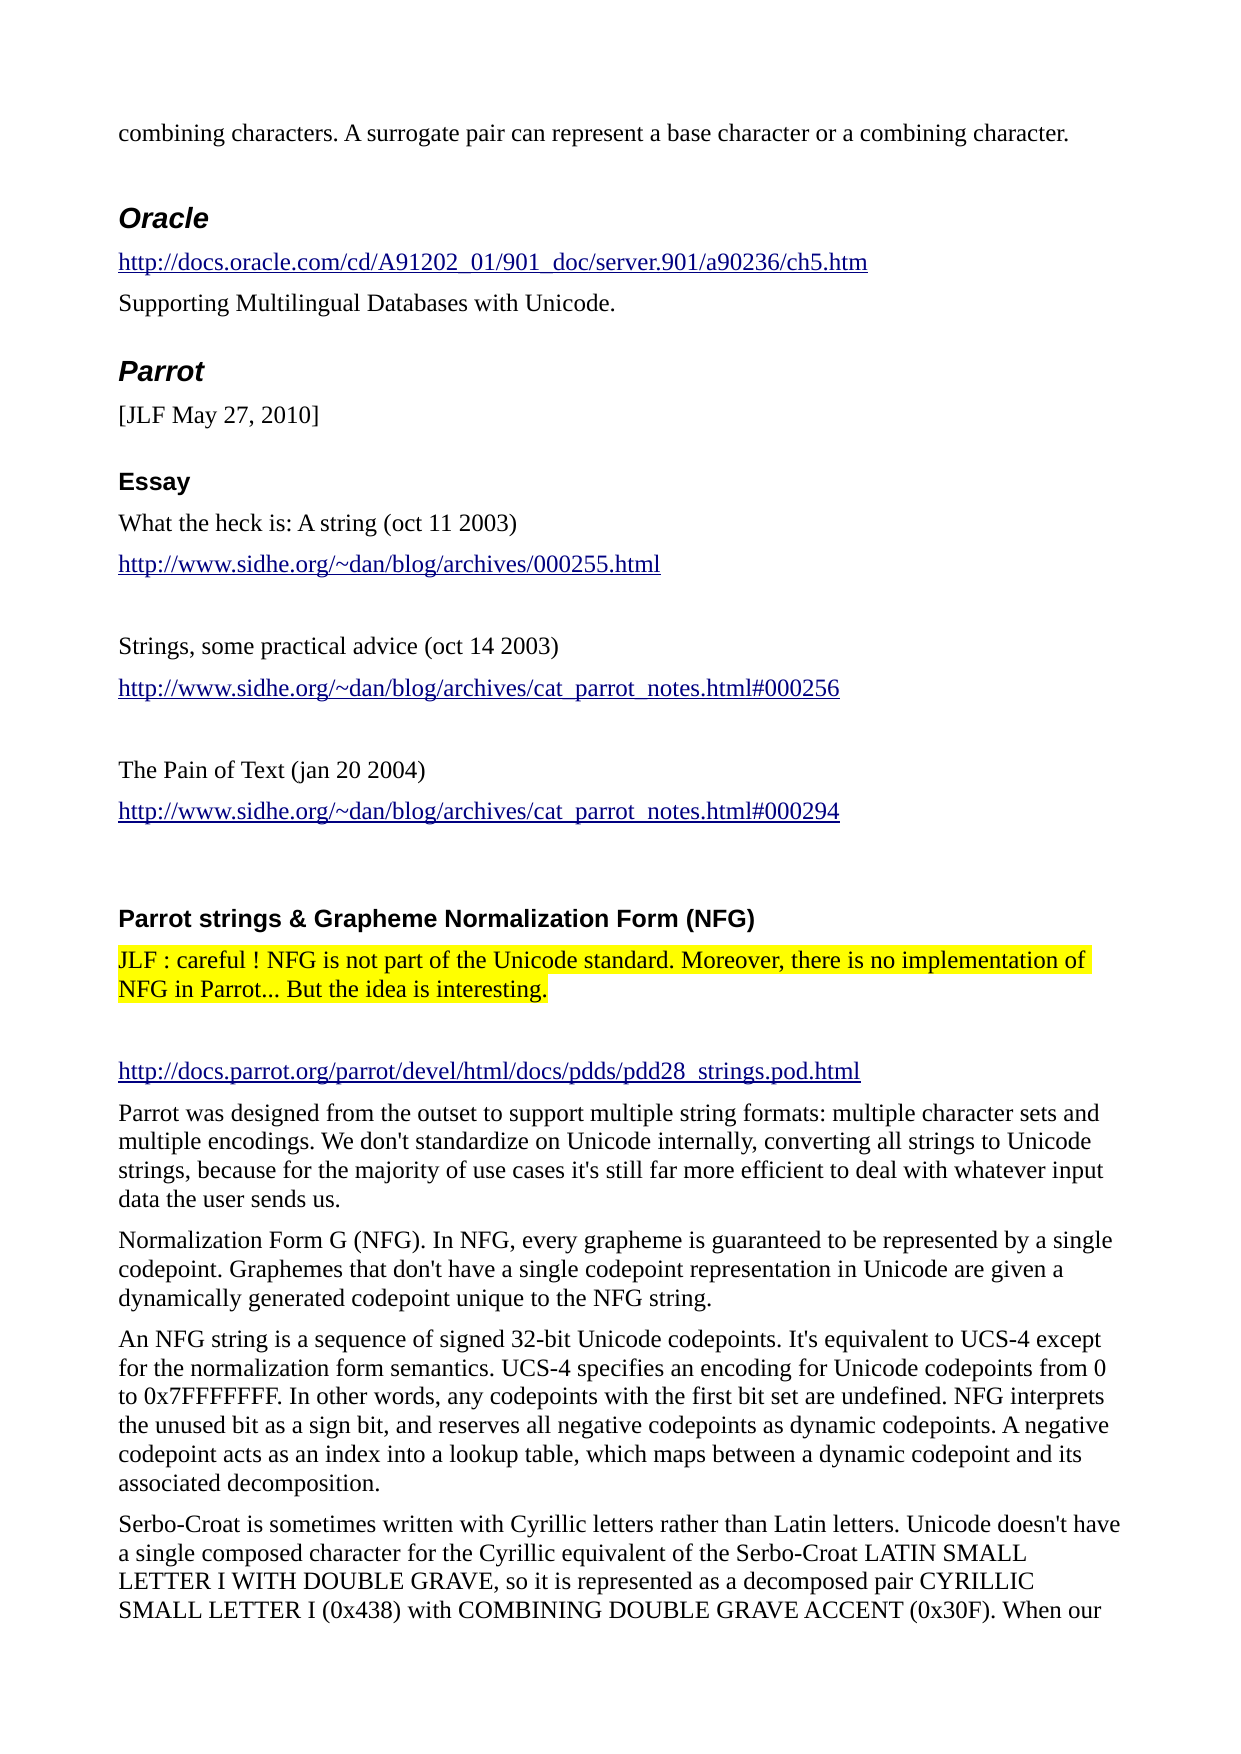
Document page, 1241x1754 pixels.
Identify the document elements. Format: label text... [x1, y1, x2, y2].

text Strings, some practical advice (oct 14 2003) [118, 631, 1122, 660]
text http://www.sidhe.org/~dan/blog/archives/cat_parrot_notes.html#000256 [118, 673, 1122, 701]
text http://docs.parrot.org/parrot/devel/html/docs/pdds/pdd28_strings.pod.html [118, 1056, 1122, 1085]
text JLF : careful ! NFG is not part of the Unicode standard. Moreover, there is no implementation of NFG in Parrot... But the idea is interesting. [118, 945, 1122, 1003]
text Normalization Form G (NFG). In NFG, every grapheme is guaranteed to be represented by a single codepoint. Graphemes that don't have a single codepoint representation in Unicode are given a dynamically generated codepoint unique to the NFG string. [118, 1225, 1122, 1311]
text An NFG string is a sequence of signed 32-bit Unicode codepoints. It's equivalent to UCS-4 except for the normalization form semantics. UCS-4 specifies an encoding for Unicode codepoints from 0 to 0x7FFFFFFF. In other words, any codepoints with the first bit set are undefined. NFG interprets the unused bit as a sign bit, and reserves all negative codepoints as dynamic codepoints. A negative codepoint acts as an index into a lookup table, which maps between a dynamic codepoint and its associated decomposition. [118, 1324, 1122, 1496]
subtitle Essay [118, 466, 1122, 495]
subtitle Oracle [118, 201, 1122, 234]
text http://docs.oracle.com/cd/A91202_01/901_doc/server.901/a90236/ch5.htm [118, 247, 1122, 275]
text What the heck is: A string (oct 11 2003) [118, 508, 1122, 536]
subtitle Parrot strings & Grapheme Normalization Form (NFG) [118, 904, 1122, 933]
text http://www.sidhe.org/~dan/blog/archives/cat_parrot_notes.html#000294 [118, 796, 1122, 825]
text Supporting Multilingual Databases with Unicode. [118, 288, 1122, 317]
text Parrot was designed from the outset to support multiple string formats: multiple character sets and multiple encodings. We don't standardize on Unicode internally, converting all strings to Unicode strings, because for the majority of use cases it's still far more efficient to deal with whatever input data the user sends us. [118, 1098, 1122, 1213]
text Serbo-Croat is sometimes written with Cyrillic letters rather than Latin letters. Unicode doesn't have a single composed character for the Cyrillic equivalent of the Serbo-Croat LATIN SMALL LETTER I WITH DOUBLE GRAVE, so it is represented as a decomposed pair CYRILLIC SMALL LETTER I (0x438) with COMBINING DOUBLE GRAVE ACCENT (0x30F). When our [118, 1509, 1122, 1624]
text http://www.sidhe.org/~dan/blog/archives/000255.html [118, 549, 1122, 578]
text combining characters. A surrogate pair can represent a base character or a combining character. [118, 118, 1122, 147]
subtitle Parrot [118, 354, 1122, 388]
text [JLF May 27, 2010] [118, 400, 1122, 429]
text The Pain of Text (jan 20 2004) [118, 755, 1122, 784]
